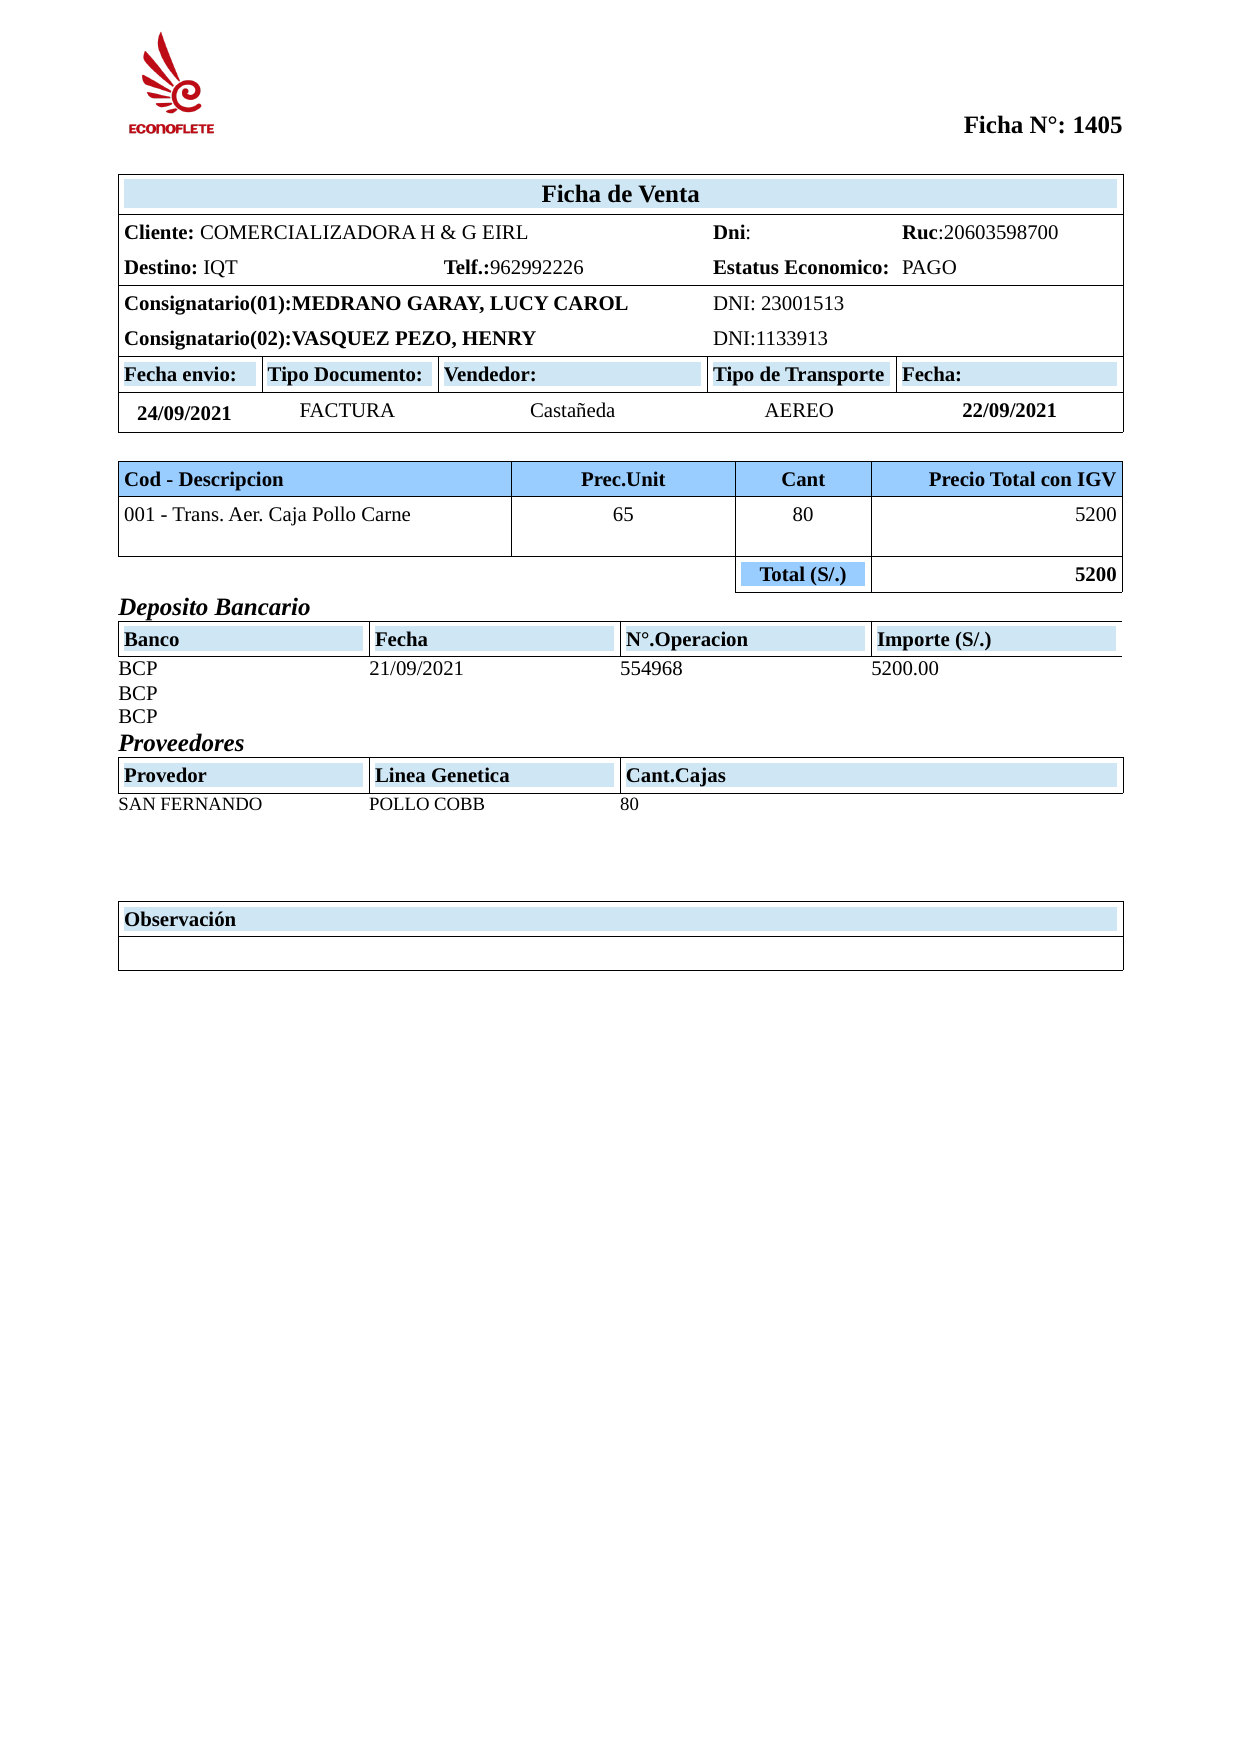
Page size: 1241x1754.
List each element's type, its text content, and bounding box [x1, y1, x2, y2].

table_cell BCP [118, 657, 369, 680]
table_cell 22/09/2021 [896, 393, 1123, 432]
table_cell DNI:1133913 [707, 321, 1123, 356]
table_cell [620, 815, 1123, 836]
table_cell Telf.:962992226 [438, 249, 707, 285]
table_cell BCP [118, 680, 369, 704]
table_cell Fecha envio: [119, 357, 262, 392]
table_cell [511, 557, 735, 592]
table_cell [620, 836, 1123, 858]
table_cell Estatus Economico: [707, 249, 896, 285]
table_cell Cliente: COMERCIALIZADORA H & G EIRL [119, 215, 707, 249]
table_cell [118, 557, 511, 592]
table_cell Consignatario(01):MEDRANO GARAY, LUCY CAROL [119, 286, 707, 321]
table_cell 24/09/2021 [119, 393, 262, 432]
table_cell 001 - Trans. Aer. Caja Pollo Carne [119, 497, 511, 556]
table_cell [871, 680, 1122, 704]
table_cell 5200 [872, 497, 1122, 556]
table_cell Tipo Documento: [263, 357, 438, 392]
table_cell 80 [620, 794, 1123, 814]
table_header Ficha de Venta [119, 175, 1123, 214]
table_cell [118, 858, 369, 879]
table_header Importe (S/.) [872, 622, 1122, 656]
table_header Cod - Descripcion [119, 462, 511, 496]
table_cell Destino: IQT [119, 249, 438, 285]
picture [118, 31, 225, 134]
table_cell 65 [512, 497, 735, 556]
table_header Provedor [119, 758, 369, 793]
table_cell SAN FERNANDO [118, 794, 369, 814]
table_cell POLLO COBB [369, 794, 620, 814]
table_cell FACTURA [262, 393, 438, 432]
table_cell [118, 879, 369, 901]
table_header Cant [736, 462, 871, 496]
table_header Linea Genetica [370, 758, 620, 793]
text Deposito Bancario [118, 592, 1122, 621]
table_cell [118, 815, 369, 836]
table_cell DNI: 23001513 [707, 286, 1123, 321]
table_header Cant.Cajas [621, 758, 1123, 793]
table_cell 5200.00 [871, 657, 1122, 680]
table_cell [620, 858, 1123, 879]
table_cell 554968 [620, 657, 871, 680]
table_cell 80 [736, 497, 871, 556]
table_cell Tipo de Transporte [708, 357, 896, 392]
table_cell Castañeda [438, 393, 707, 432]
table_cell AEREO [707, 393, 896, 432]
table_cell [620, 680, 871, 704]
table_cell Consignatario(02):VASQUEZ PEZO, HENRY [119, 321, 707, 356]
table_header Precio Total con IGV [872, 462, 1122, 496]
table_cell Dni: [707, 215, 896, 249]
table_cell Vendedor: [439, 357, 707, 392]
table_cell PAGO [896, 249, 1123, 285]
table_cell [369, 879, 620, 901]
table_cell [119, 937, 1123, 969]
table_cell [369, 705, 620, 728]
table_cell 21/09/2021 [369, 657, 620, 680]
table_cell [871, 705, 1122, 728]
table_cell Total (S/.) [736, 557, 871, 592]
table_header Fecha [370, 622, 620, 656]
text Proveedores [118, 728, 1122, 757]
table_header Banco [119, 622, 369, 656]
table_cell [369, 858, 620, 879]
table_header N°.Operacion [621, 622, 871, 656]
table_cell [620, 705, 871, 728]
table_cell [118, 836, 369, 858]
table_header Observación [119, 902, 1123, 936]
table_cell [369, 815, 620, 836]
table_cell [369, 836, 620, 858]
table_cell [620, 879, 1123, 901]
table_header Prec.Unit [512, 462, 735, 496]
table_cell BCP [118, 705, 369, 728]
table_cell [369, 680, 620, 704]
table_cell 5200 [872, 557, 1122, 592]
table_cell Fecha: [897, 357, 1123, 392]
table_cell Ruc:20603598700 [896, 215, 1123, 249]
